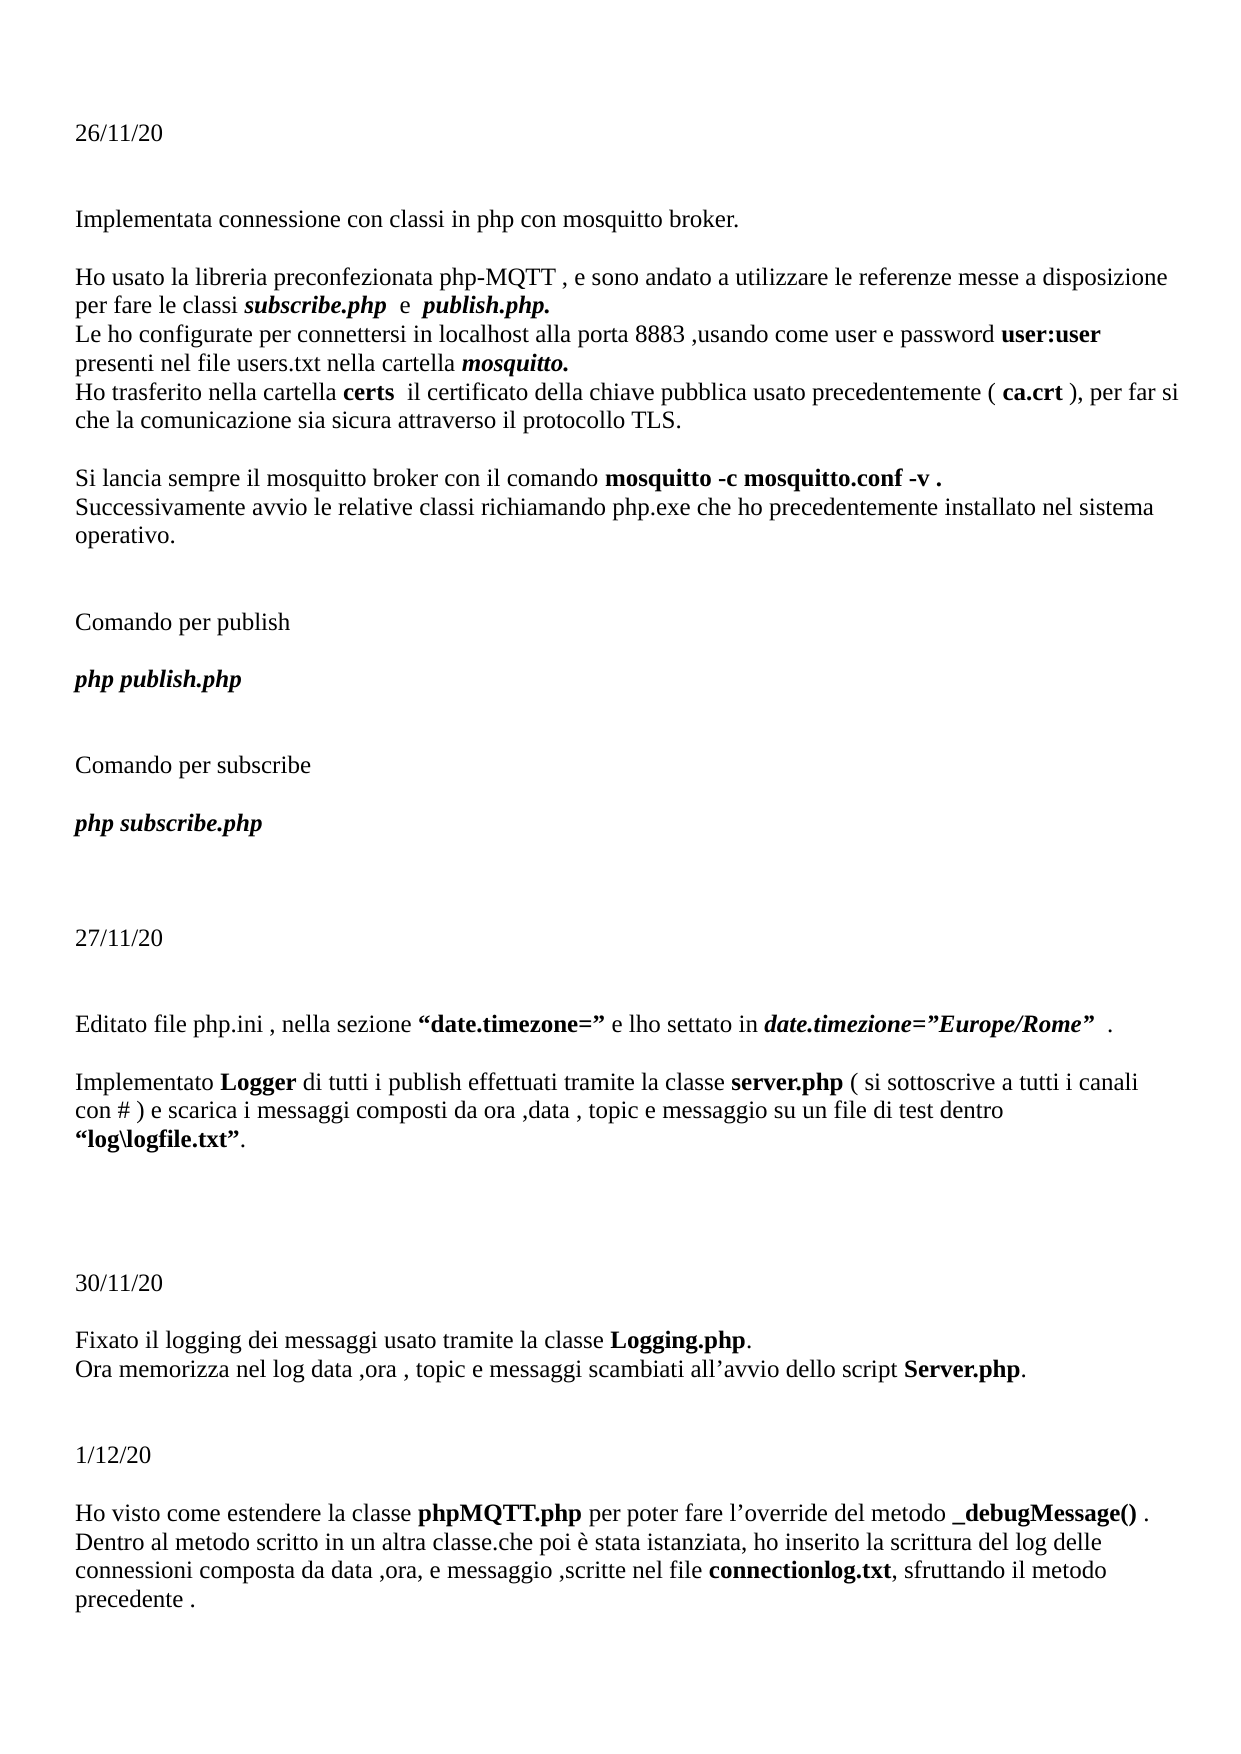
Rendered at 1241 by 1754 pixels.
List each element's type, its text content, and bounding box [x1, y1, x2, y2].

text Implementato Logger di tutti i publish effettuati tramite la classe server.php ( si sottoscrive a tutti i canali con # ) e scarica i messaggi composti da ora ,data , topic e messaggio su un file di test dentro “log\logfile.txt”. [75, 1067, 1181, 1153]
text Editato file php.ini , nella sezione “date.timezone=” e lho settato in date.timezione=”Europe/Rome” . [75, 1009, 1181, 1038]
text Comando per subscribe [75, 751, 1181, 779]
text Comando per publish [75, 607, 1181, 636]
text 30/11/20 [75, 1268, 1181, 1297]
text Fixato il logging dei messaggi usato tramite la classe Logging.php. [75, 1326, 1181, 1354]
text 27/11/20 [75, 923, 1181, 952]
text Le ho configurate per connettersi in localhost alla porta 8883 ,usando come user e password user:user presenti nel file users.txt nella cartella mosquitto. [75, 319, 1181, 377]
text Ho visto come estendere la classe phpMQTT.php per poter fare l’override del metodo _debugMessage() . [75, 1498, 1181, 1527]
text php publish.php [75, 664, 1181, 693]
text Ho usato la libreria preconfezionata php-MQTT , e sono andato a utilizzare le referenze messe a disposizione per fare le classi subscribe.php e publish.php. [75, 262, 1181, 319]
text Ora memorizza nel log data ,ora , topic e messaggi scambiati all’avvio dello script Server.php. [75, 1354, 1181, 1383]
text Successivamente avvio le relative classi richiamando php.exe che ho precedentemente installato nel sistema operativo. [75, 492, 1181, 549]
text Implementata connessione con classi in php con mosquitto broker. [75, 204, 1181, 233]
text 26/11/20 [75, 118, 1181, 147]
text php subscribe.php [75, 808, 1181, 837]
text 1/12/20 [75, 1441, 1181, 1469]
text Ho trasferito nella cartella certs il certificato della chiave pubblica usato precedentemente ( ca.crt ), per far si che la comunicazione sia sicura attraverso il protocollo TLS. [75, 377, 1181, 434]
text Si lancia sempre il mosquitto broker con il comando mosquitto -c mosquitto.conf -v . [75, 463, 1181, 492]
text Dentro al metodo scritto in un altra classe.che poi è stata istanziata, ho inserito la scrittura del log delle connessioni composta da data ,ora, e messaggio ,scritte nel file connectionlog.txt, sfruttando il metodo precedente . [75, 1527, 1181, 1613]
